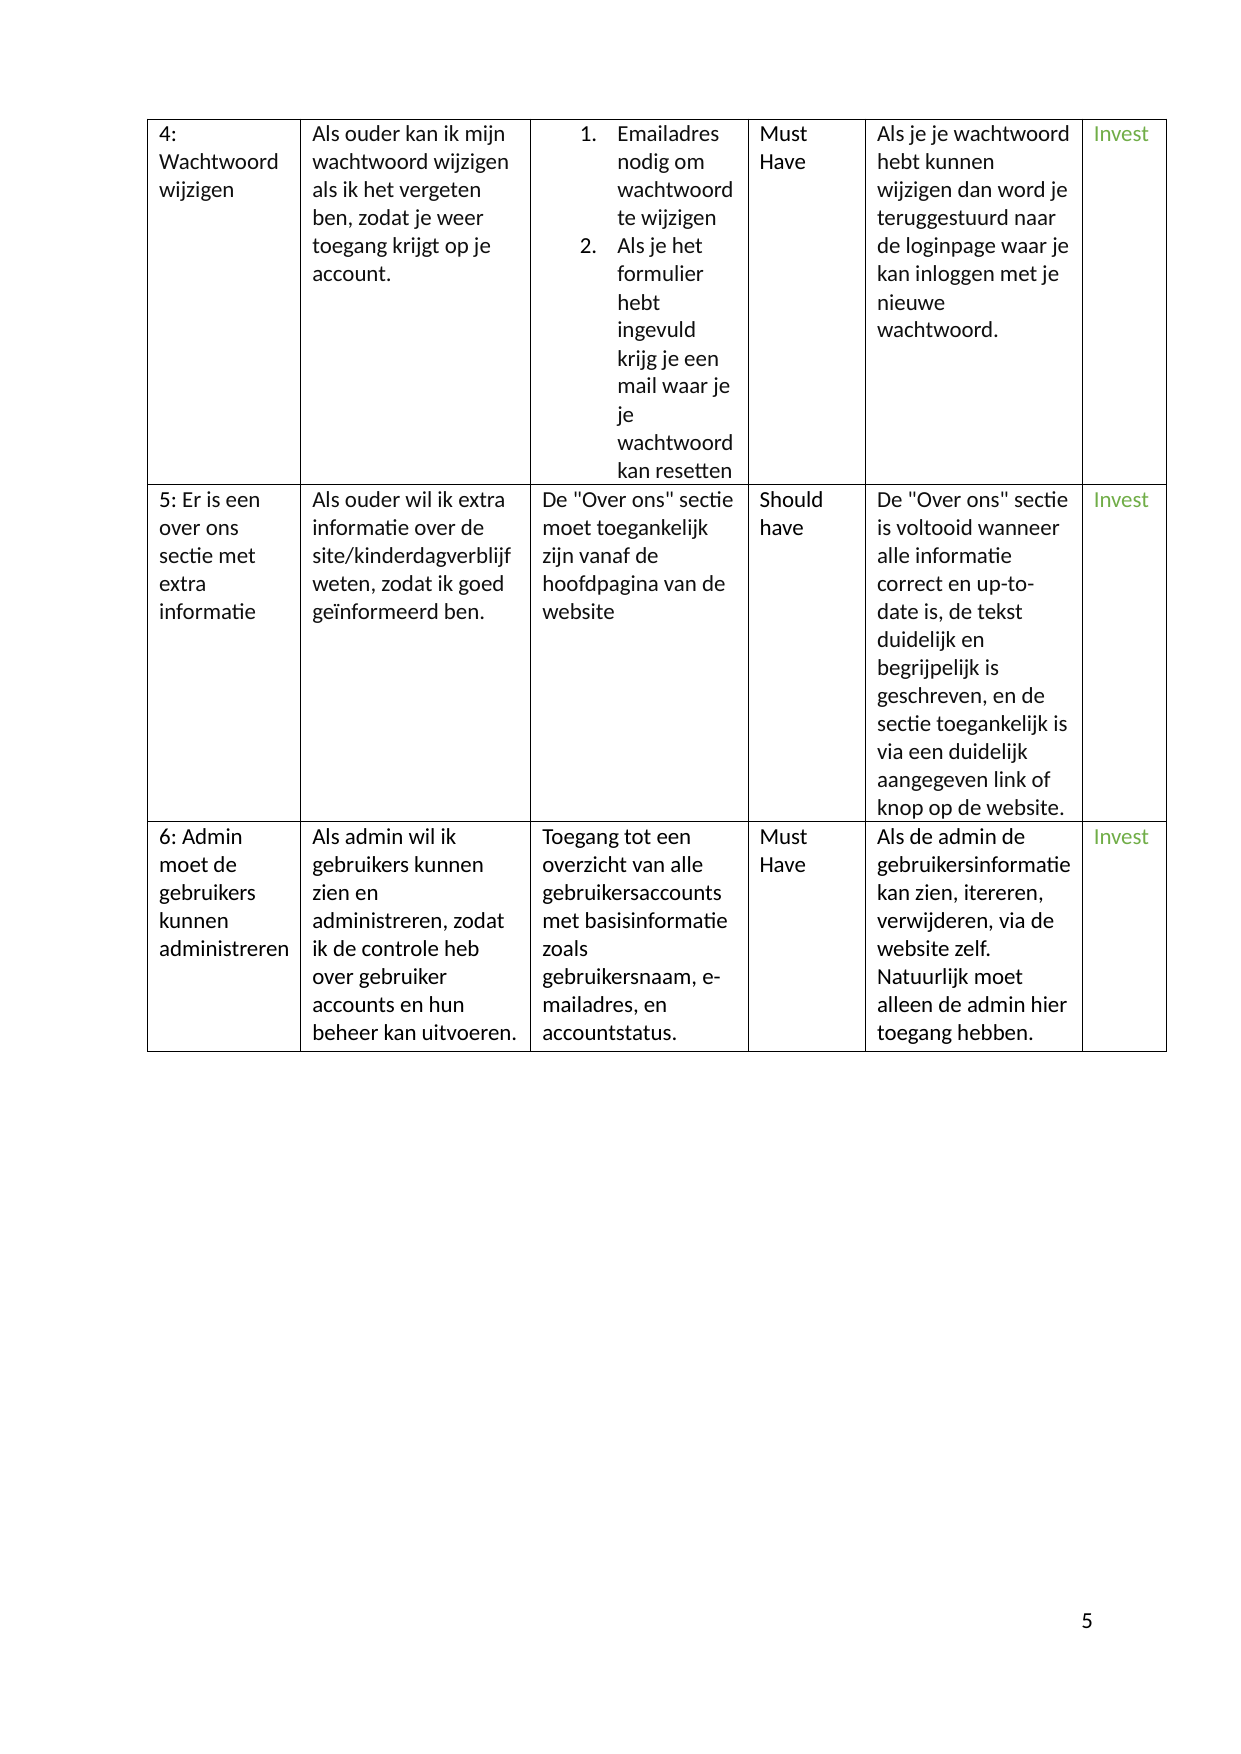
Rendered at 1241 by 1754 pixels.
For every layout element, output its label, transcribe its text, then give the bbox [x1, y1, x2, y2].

table_cell De "Over ons" sectie is voltooid wanneer alle informatie correct en up-to-date is, de tekst duidelijk en begrijpelijk is geschreven, en de sectie toegankelijk is via een duidelijk aangegeven link of knop op de website. [866, 485, 1082, 821]
table_header Als je je wachtwoord hebt kunnen wijzigen dan word je teruggestuurd naar de loginpage waar je kan inloggen met je nieuwe wachtwoord. [866, 120, 1082, 484]
table_cell De "Over ons" sectie moet toegankelijk zijn vanaf de hoofdpagina van de website [531, 485, 748, 821]
table_cell Als de admin de gebruikersinformatie kan zien, itereren, verwijderen, via de website zelf. Natuurlijk moet alleen de admin hier toegang hebben. [866, 822, 1082, 1051]
table_cell Invest [1083, 822, 1166, 1051]
table_cell Als admin wil ik gebruikers kunnen zien en administreren, zodat ik de controle heb over gebruiker accounts en hun beheer kan uitvoeren. [301, 822, 530, 1051]
table_cell Must Have [749, 822, 865, 1051]
table_header 4: Wachtwoord wijzigen [148, 120, 300, 484]
table_cell 6: Admin moet de gebruikers kunnen administreren [148, 822, 300, 1051]
table_header Invest [1083, 120, 1166, 484]
table_cell Invest [1083, 485, 1166, 821]
table_cell 5: Er is een over ons sectie met extra informatie [148, 485, 300, 821]
table_header Emailadres nodig om wachtwoord te wijzigen Als je het formulier hebt ingevuld krijg je een mail waar je je wachtwoord kan resetten [531, 120, 748, 484]
table_cell Toegang tot een overzicht van alle gebruikersaccounts met basisinformatie zoals gebruikersnaam, e-mailadres, en accountstatus. [531, 822, 748, 1051]
table_cell Should have [749, 485, 865, 821]
table_cell Als ouder wil ik extra informatie over de site/kinderdagverblijf weten, zodat ik goed geïnformeerd ben. [301, 485, 530, 821]
table_header Must Have [749, 120, 865, 484]
table_header Als ouder kan ik mijn wachtwoord wijzigen als ik het vergeten ben, zodat je weer toegang krijgt op je account. [301, 120, 530, 484]
